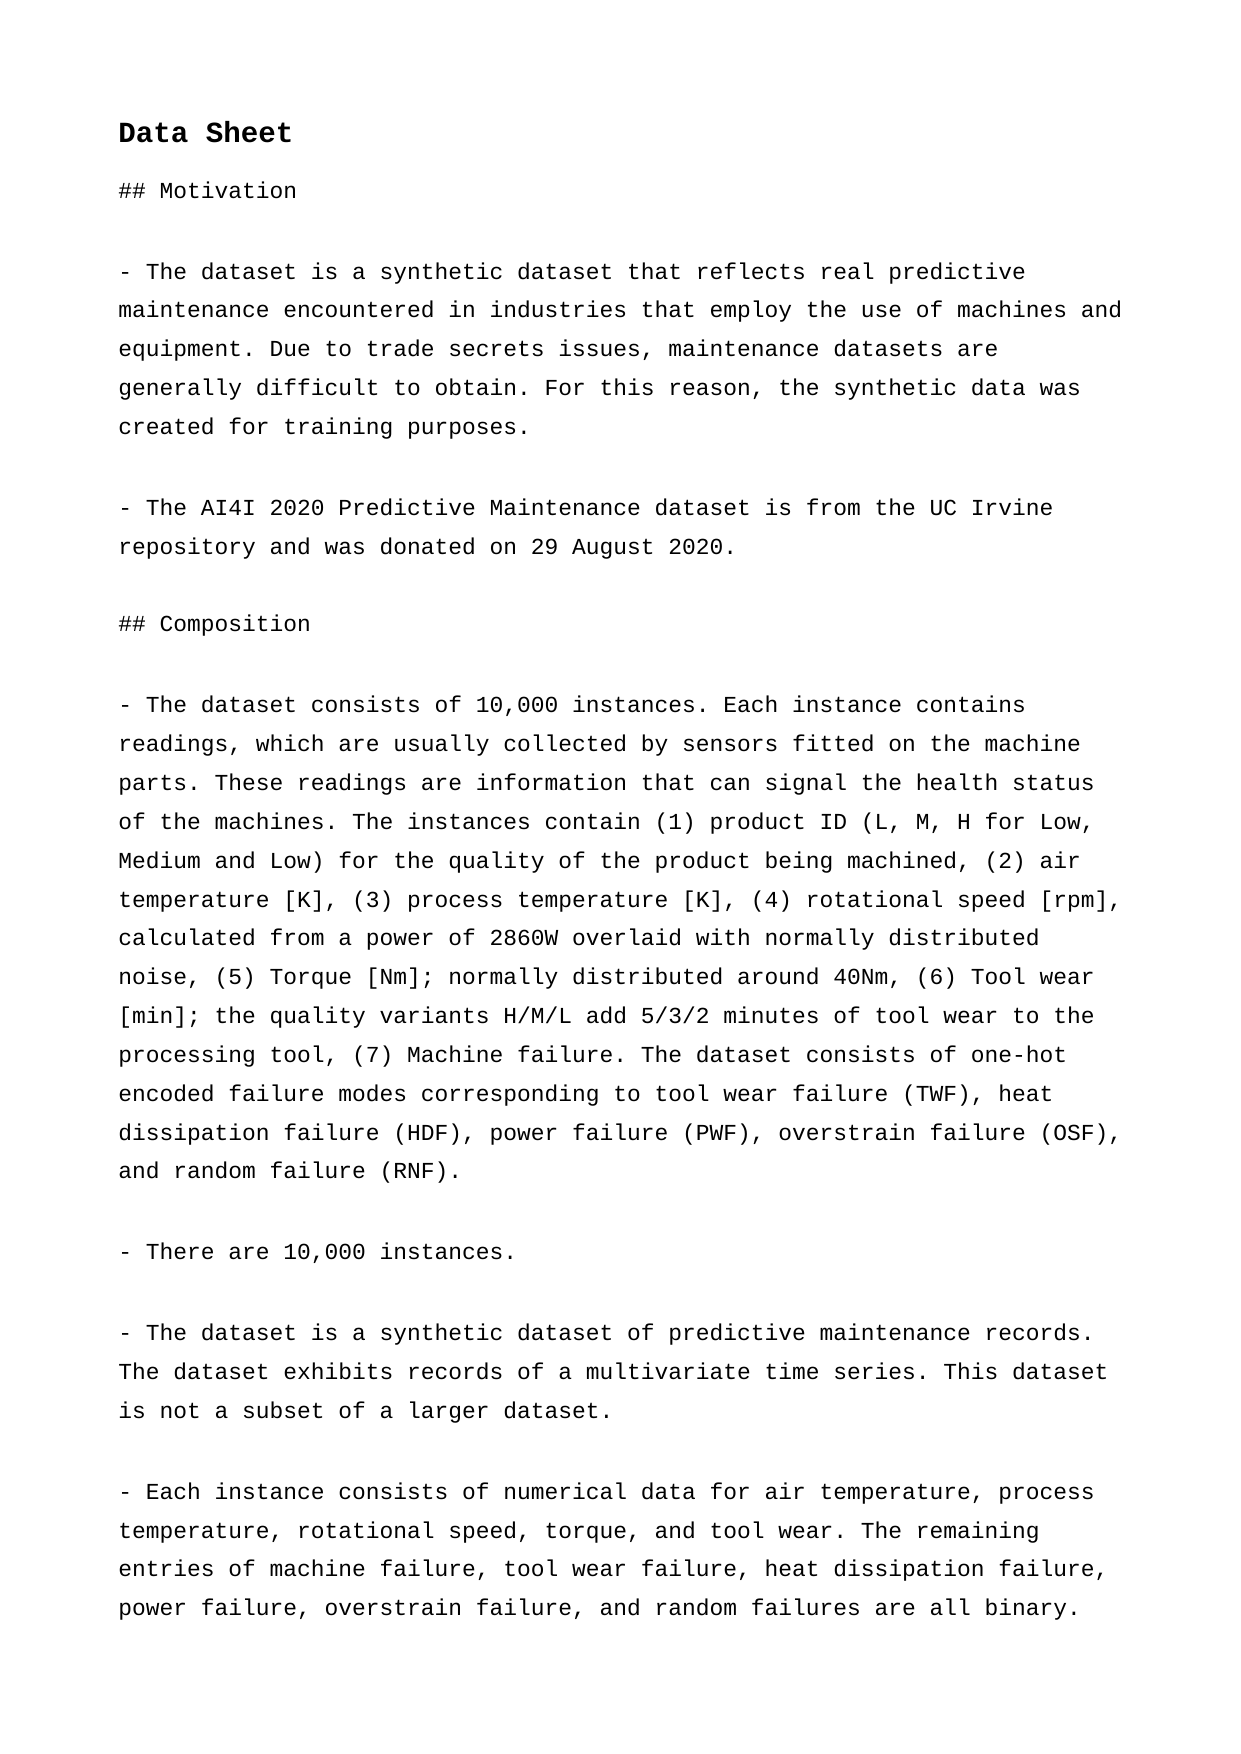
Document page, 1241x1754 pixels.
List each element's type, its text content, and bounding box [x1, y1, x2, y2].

text - The dataset is a synthetic dataset of predictive maintenance records. The dataset exhibits records of a multivariate time series. This dataset is not a subset of a larger dataset. [118, 1322, 1122, 1425]
text ## Composition [118, 613, 1122, 639]
text - The dataset consists of 10,000 instances. Each instance contains readings, which are usually collected by sensors fitted on the machine parts. These readings are information that can signal the health status of the machines. The instances contain (1) product ID (L, M, H for Low, Medium and Low) for the quality of the product being machined, (2) air temperature [K], (3) process temperature [K], (4) rotational speed [rpm], calculated from a power of 2860W overlaid with normally distributed noise, (5) Torque [Nm]; normally distributed around 40Nm, (6) Tool wear [min]; the quality variants H/M/L add 5/3/2 minutes of tool wear to the processing tool, (7) Machine failure. The dataset consists of one-hot encoded failure modes corresponding to tool wear failure (TWF), heat dissipation failure (HDF), power failure (PWF), overstrain failure (OSF), and random failure (RNF). [118, 694, 1122, 1186]
text - Each instance consists of numerical data for air temperature, process temperature, rotational speed, torque, and tool wear. The remaining entries of machine failure, tool wear failure, heat dissipation failure, power failure, overstrain failure, and random failures are all binary. [118, 1480, 1122, 1623]
text ## Motivation [118, 179, 1122, 205]
text - There are 10,000 instances. [118, 1241, 1122, 1267]
text - The AI4I 2020 Predictive Maintenance dataset is from the UC Irvine repository and was donated on 29 August 2020. [118, 496, 1122, 561]
text - The dataset is a synthetic dataset that reflects real predictive maintenance encountered in industries that employ the use of machines and equipment. Due to trade secrets issues, maintenance datasets are generally difficult to obtain. For this reason, the synthetic data was created for training purposes. [118, 260, 1122, 441]
text Data Sheet [118, 118, 1122, 151]
